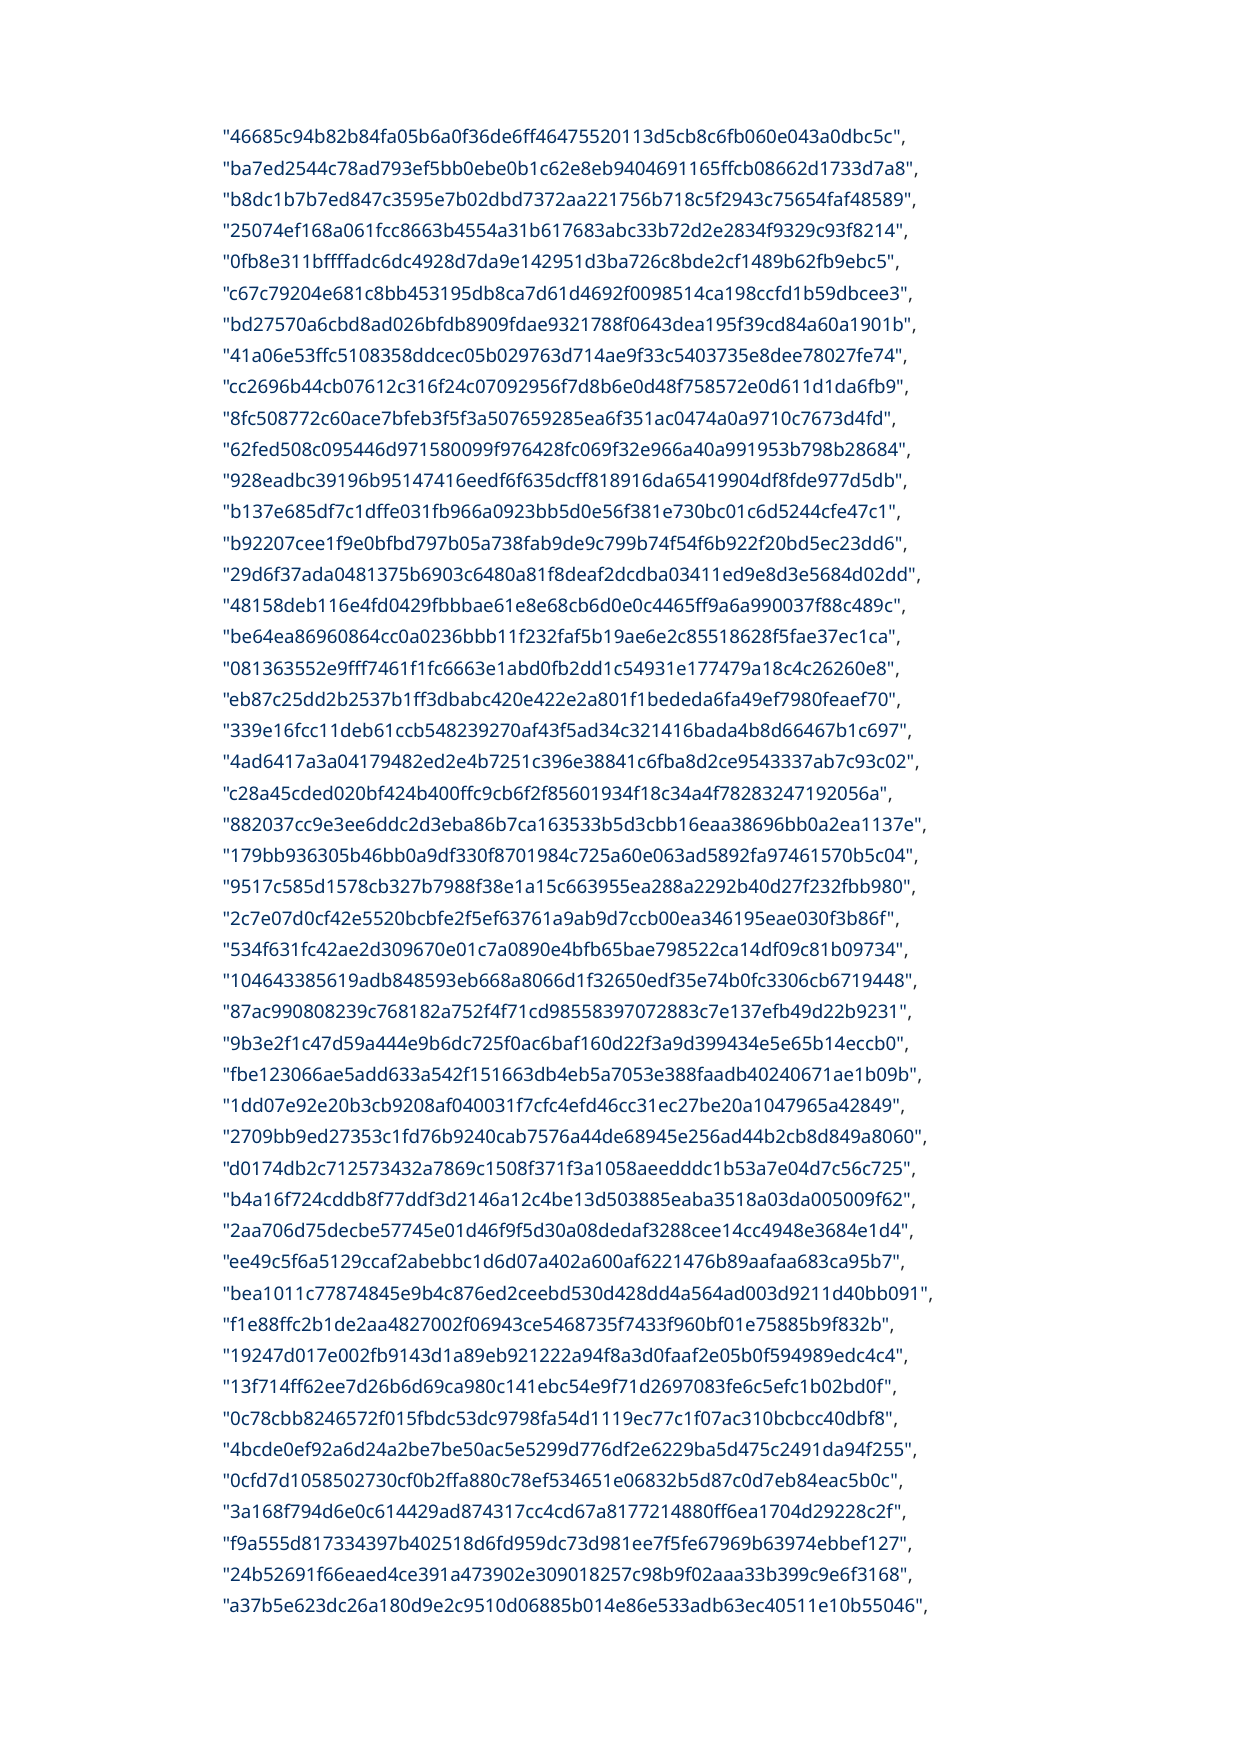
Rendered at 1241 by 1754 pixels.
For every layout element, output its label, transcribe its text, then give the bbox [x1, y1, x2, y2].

table_cell [118, 681, 222, 712]
table_cell "d0174db2c712573432a7869c1508f371f3a1058aeedddc1b53a7e04d7c56c725", [222, 1149, 1122, 1181]
table_cell [118, 618, 222, 649]
table_cell [118, 774, 222, 806]
table_cell [118, 399, 222, 431]
table_cell "ee49c5f6a5129ccaf2abebbc1d6d07a402a600af6221476b89aafaa683ca95b7", [222, 1243, 1122, 1274]
table_cell [118, 837, 222, 868]
table_cell "0cfd7d1058502730cf0b2ffa880c78ef534651e06832b5d87c0d7eb84eac5b0c", [222, 1462, 1122, 1493]
table_cell "b8dc1b7b7ed847c3595e7b02dbd7372aa221756b718c5f2943c75654faf48589", [222, 181, 1122, 212]
table_cell [118, 243, 222, 274]
table_cell [118, 1556, 222, 1587]
table_cell "25074ef168a061fcc8663b4554a31b617683abc33b72d2e2834f9329c93f8214", [222, 212, 1122, 243]
table_cell "0fb8e311bffffadc6dc4928d7da9e142951d3ba726c8bde2cf1489b62fb9ebc5", [222, 243, 1122, 274]
table_cell "f9a555d817334397b402518d6fd959dc73d981ee7f5fe67969b63974ebbef127", [222, 1524, 1122, 1556]
table_cell [118, 462, 222, 493]
table_cell "be64ea86960864cc0a0236bbb11f232faf5b19ae6e2c85518628f5fae37ec1ca", [222, 618, 1122, 649]
table_cell [118, 712, 222, 743]
table_cell "a37b5e623dc26a180d9e2c9510d06885b014e86e533adb63ec40511e10b55046", [222, 1587, 1122, 1618]
table_cell "2709bb9ed27353c1fd76b9240cab7576a44de68945e256ad44b2cb8d849a8060", [222, 1118, 1122, 1149]
table_cell [118, 493, 222, 524]
table_cell [118, 649, 222, 681]
table_cell [118, 931, 222, 962]
table_cell "cc2696b44cb07612c316f24c07092956f7d8b6e0d48f758572e0d611d1da6fb9", [222, 368, 1122, 399]
table_cell [118, 1493, 222, 1524]
table_cell "b4a16f724cddb8f77ddf3d2146a12c4be13d503885eaba3518a03da005009f62", [222, 1181, 1122, 1212]
table_cell [118, 993, 222, 1024]
table_cell [118, 1431, 222, 1462]
table_cell [118, 181, 222, 212]
table_cell [118, 556, 222, 587]
table_cell [118, 1337, 222, 1368]
table_cell [118, 337, 222, 368]
table_cell [118, 1056, 222, 1087]
table_cell [118, 1274, 222, 1306]
table_cell "13f714ff62ee7d26b6d69ca980c141ebc54e9f71d2697083fe6c5efc1b02bd0f", [222, 1368, 1122, 1399]
table_cell "fbe123066ae5add633a542f151663db4eb5a7053e388faadb40240671ae1b09b", [222, 1056, 1122, 1087]
table_cell [118, 899, 222, 931]
table_cell [118, 1181, 222, 1212]
table_cell "8fc508772c60ace7bfeb3f5f3a507659285ea6f351ac0474a0a9710c7673d4fd", [222, 399, 1122, 431]
table_cell "bd27570a6cbd8ad026bfdb8909fdae9321788f0643dea195f39cd84a60a1901b", [222, 306, 1122, 337]
table_cell "19247d017e002fb9143d1a89eb921222a94f8a3d0faaf2e05b0f594989edc4c4", [222, 1337, 1122, 1368]
table_cell "2aa706d75decbe57745e01d46f9f5d30a08dedaf3288cee14cc4948e3684e1d4", [222, 1212, 1122, 1243]
table_cell "9b3e2f1c47d59a444e9b6dc725f0ac6baf160d22f3a9d399434e5e65b14eccb0", [222, 1024, 1122, 1056]
table_cell "48158deb116e4fd0429fbbbae61e8e68cb6d0e0c4465ff9a6a990037f88c489c", [222, 587, 1122, 618]
table_cell [118, 1243, 222, 1274]
table_cell [118, 962, 222, 993]
table_cell "4ad6417a3a04179482ed2e4b7251c396e38841c6fba8d2ce9543337ab7c93c02", [222, 743, 1122, 774]
table_cell [118, 1462, 222, 1493]
table_cell [118, 368, 222, 399]
table_cell "081363552e9fff7461f1fc6663e1abd0fb2dd1c54931e177479a18c4c26260e8", [222, 649, 1122, 681]
table_cell "339e16fcc11deb61ccb548239270af43f5ad34c321416bada4b8d66467b1c697", [222, 712, 1122, 743]
table_cell [118, 1118, 222, 1149]
table_cell [118, 118, 222, 149]
table_cell "c28a45cded020bf424b400ffc9cb6f2f85601934f18c34a4f78283247192056a", [222, 774, 1122, 806]
table_cell [118, 524, 222, 556]
table_cell "ba7ed2544c78ad793ef5bb0ebe0b1c62e8eb9404691165ffcb08662d1733d7a8", [222, 149, 1122, 181]
table_cell "b92207cee1f9e0bfbd797b05a738fab9de9c799b74f54f6b922f20bd5ec23dd6", [222, 524, 1122, 556]
table_cell [118, 1212, 222, 1243]
table_cell "9517c585d1578cb327b7988f38e1a15c663955ea288a2292b40d27f232fbb980", [222, 868, 1122, 899]
table_cell "29d6f37ada0481375b6903c6480a81f8deaf2dcdba03411ed9e8d3e5684d02dd", [222, 556, 1122, 587]
table_cell "3a168f794d6e0c614429ad874317cc4cd67a8177214880ff6ea1704d29228c2f", [222, 1493, 1122, 1524]
table_cell "c67c79204e681c8bb453195db8ca7d61d4692f0098514ca198ccfd1b59dbcee3", [222, 274, 1122, 306]
table_cell "2c7e07d0cf42e5520bcbfe2f5ef63761a9ab9d7ccb00ea346195eae030f3b86f", [222, 899, 1122, 931]
table_cell [118, 806, 222, 837]
table_cell [118, 306, 222, 337]
table_cell "104643385619adb848593eb668a8066d1f32650edf35e74b0fc3306cb6719448", [222, 962, 1122, 993]
table_cell [118, 212, 222, 243]
table_cell [118, 587, 222, 618]
table_cell "f1e88ffc2b1de2aa4827002f06943ce5468735f7433f960bf01e75885b9f832b", [222, 1306, 1122, 1337]
table_cell "4bcde0ef92a6d24a2be7be50ac5e5299d776df2e6229ba5d475c2491da94f255", [222, 1431, 1122, 1462]
table_cell "179bb936305b46bb0a9df330f8701984c725a60e063ad5892fa97461570b5c04", [222, 837, 1122, 868]
table_cell [118, 274, 222, 306]
table_cell [118, 1524, 222, 1556]
table_cell [118, 149, 222, 181]
table_cell "24b52691f66eaed4ce391a473902e309018257c98b9f02aaa33b399c9e6f3168", [222, 1556, 1122, 1587]
table_cell [118, 1024, 222, 1056]
table_cell "1dd07e92e20b3cb9208af040031f7cfc4efd46cc31ec27be20a1047965a42849", [222, 1087, 1122, 1118]
table_cell [118, 868, 222, 899]
table_cell "bea1011c77874845e9b4c876ed2ceebd530d428dd4a564ad003d9211d40bb091", [222, 1274, 1122, 1306]
table_cell "0c78cbb8246572f015fbdc53dc9798fa54d1119ec77c1f07ac310bcbcc40dbf8", [222, 1399, 1122, 1431]
table_cell "62fed508c095446d971580099f976428fc069f32e966a40a991953b798b28684", [222, 431, 1122, 462]
table_cell [118, 431, 222, 462]
table_cell [118, 1306, 222, 1337]
table_cell [118, 743, 222, 774]
table_cell "534f631fc42ae2d309670e01c7a0890e4bfb65bae798522ca14df09c81b09734", [222, 931, 1122, 962]
table_cell "41a06e53ffc5108358ddcec05b029763d714ae9f33c5403735e8dee78027fe74", [222, 337, 1122, 368]
table_cell [118, 1399, 222, 1431]
table_cell [118, 1587, 222, 1618]
table_cell "46685c94b82b84fa05b6a0f36de6ff46475520113d5cb8c6fb060e043a0dbc5c", [222, 118, 1122, 149]
table_cell [118, 1149, 222, 1181]
table_cell "928eadbc39196b95147416eedf6f635dcff818916da65419904df8fde977d5db", [222, 462, 1122, 493]
table_cell "87ac990808239c768182a752f4f71cd98558397072883c7e137efb49d22b9231", [222, 993, 1122, 1024]
table_cell "eb87c25dd2b2537b1ff3dbabc420e422e2a801f1bededa6fa49ef7980feaef70", [222, 681, 1122, 712]
table_cell [118, 1368, 222, 1399]
table_cell [118, 1087, 222, 1118]
table_cell "b137e685df7c1dffe031fb966a0923bb5d0e56f381e730bc01c6d5244cfe47c1", [222, 493, 1122, 524]
table_cell "882037cc9e3ee6ddc2d3eba86b7ca163533b5d3cbb16eaa38696bb0a2ea1137e", [222, 806, 1122, 837]
